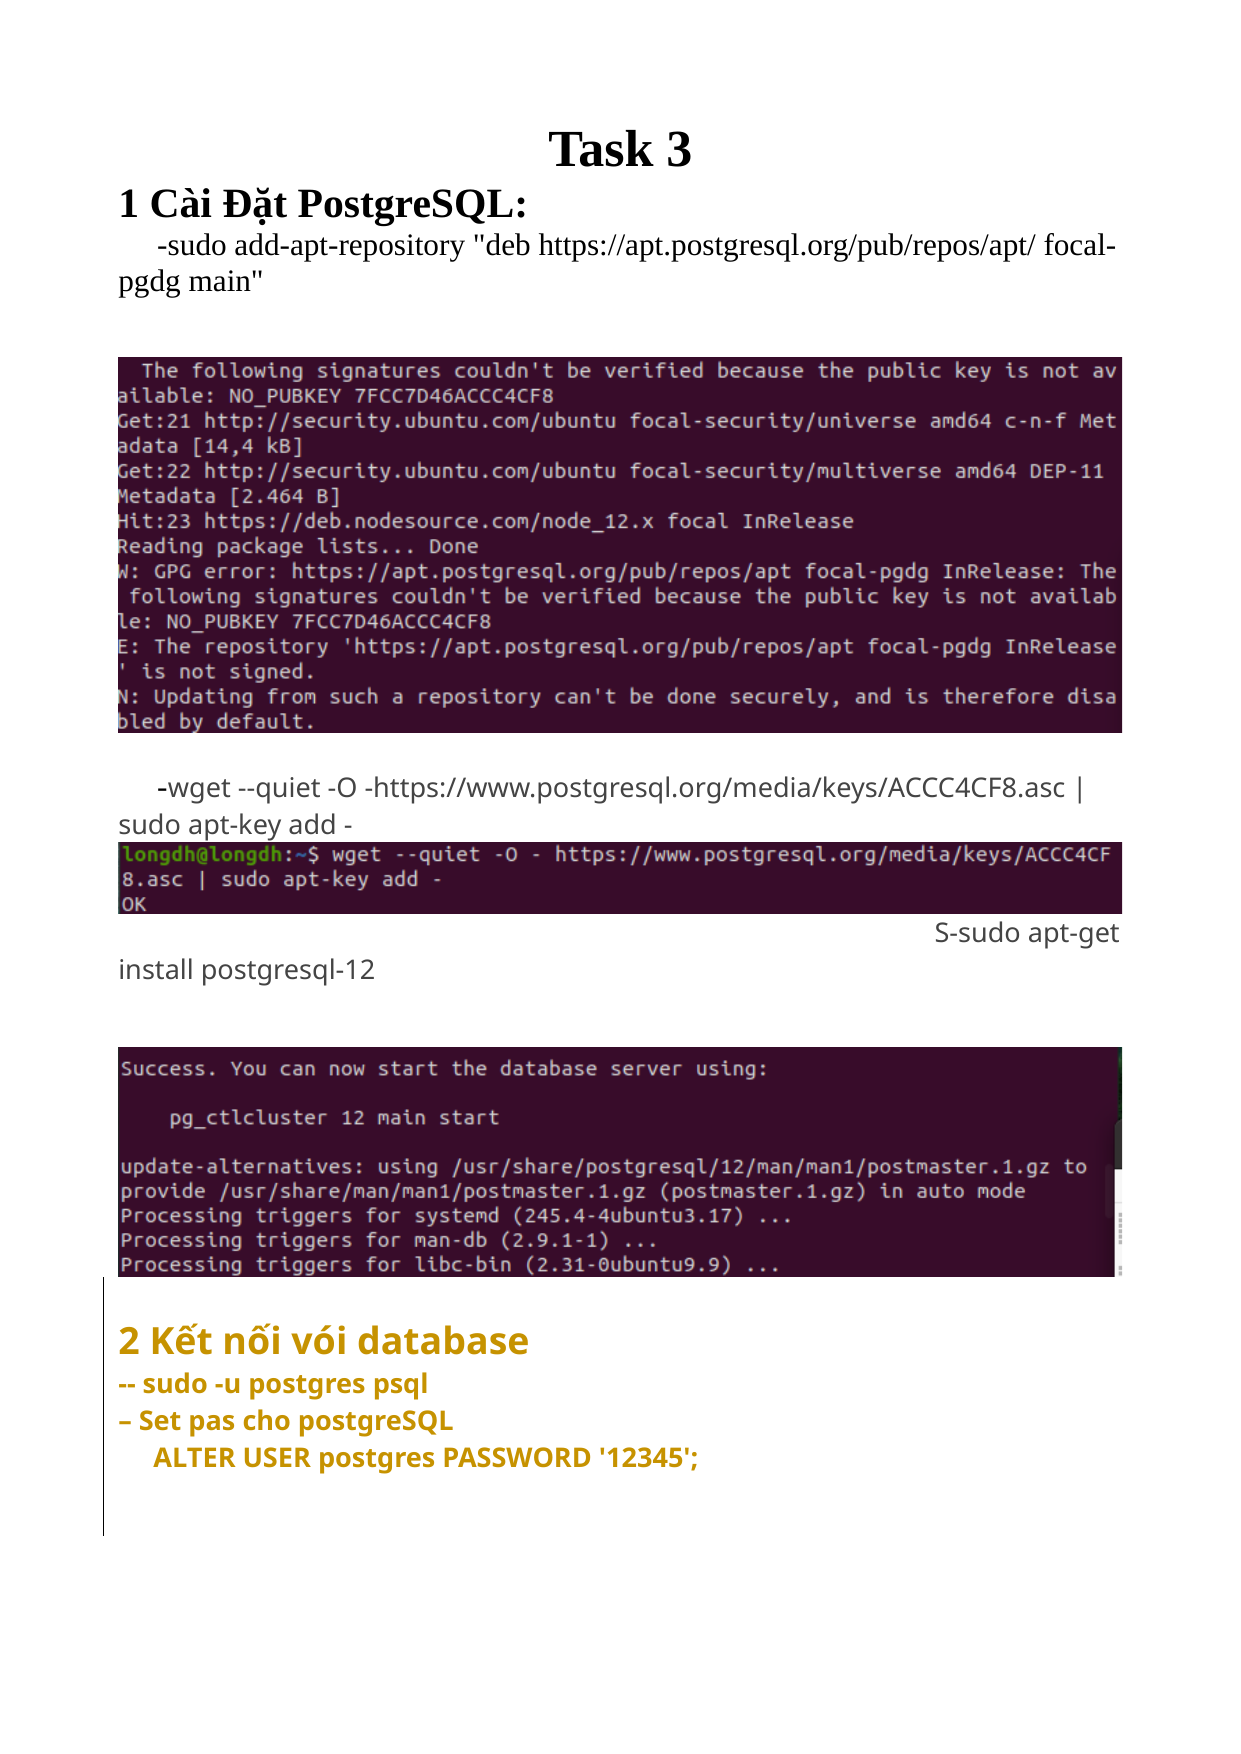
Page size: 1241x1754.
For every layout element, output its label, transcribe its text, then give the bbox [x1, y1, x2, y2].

text Task 3 [118, 118, 1122, 178]
text ALTER USER postgres PASSWORD '12345'; [118, 1439, 1122, 1476]
picture [118, 842, 1123, 914]
picture [118, 1047, 1123, 1277]
text -sudo add-apt-repository "deb https://apt.postgresql.org/pub/repos/apt/ focal-pgdg main" [118, 226, 1122, 298]
text 1 Cài Đặt PostgreSQL: [118, 178, 1122, 226]
text -- sudo -u postgres psql [118, 1365, 1122, 1402]
text S-sudo apt-get install postgresql-12 [118, 914, 1122, 988]
text 2 Kết nối vói database [118, 1314, 1122, 1365]
picture [118, 357, 1123, 733]
text – Set pas cho postgreSQL [118, 1402, 1122, 1439]
text -wget --quiet -O -https://www.postgresql.org/media/keys/ACCC4CF8.asc | sudo apt-key add - [118, 768, 1122, 842]
